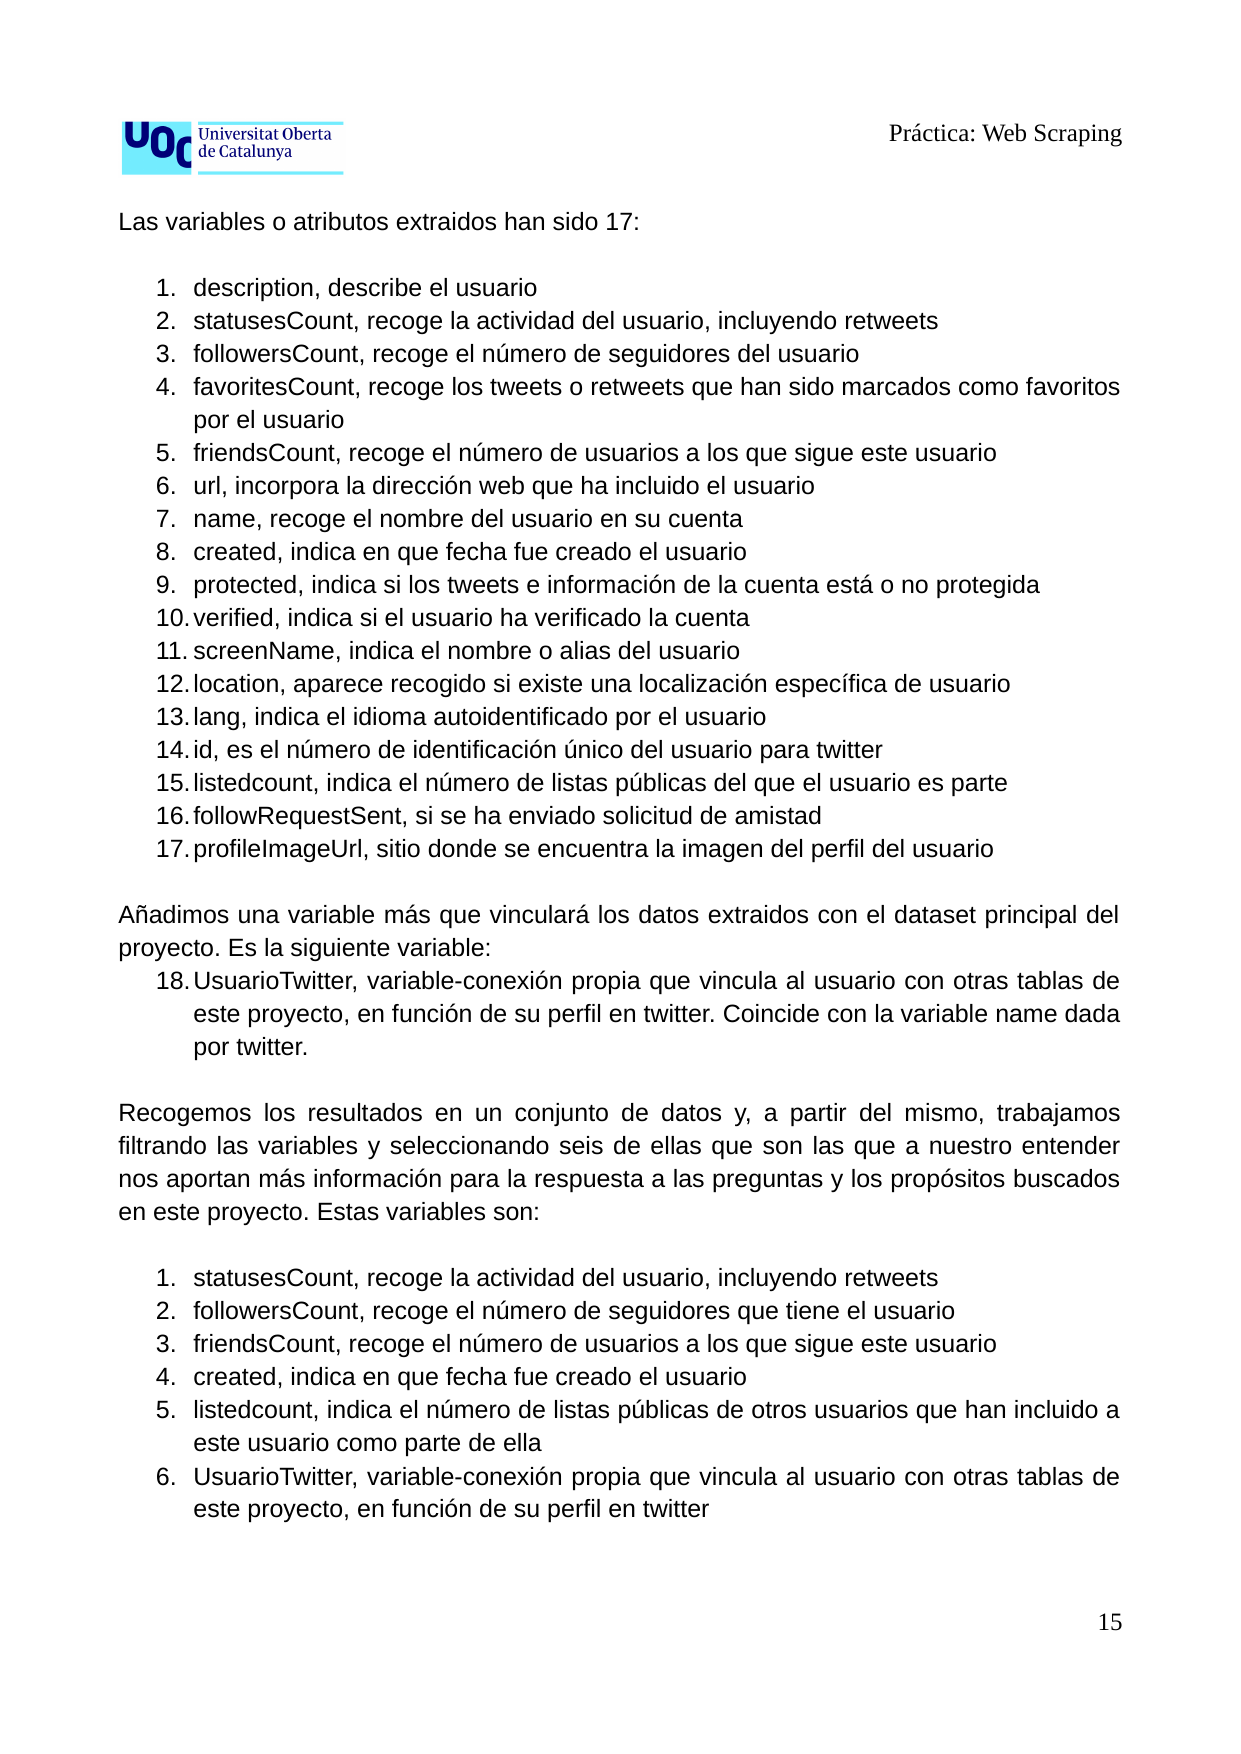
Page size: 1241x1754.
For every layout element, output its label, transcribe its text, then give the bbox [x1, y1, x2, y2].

list UsuarioTwitter, variable-conexión propia que vincula al usuario con otras tablas de este proyecto, en función de su perfil en twitter. Coincide con la variable name dada por twitter. [156, 966, 1122, 1061]
list verified, indica si el usuario ha verificado la cuenta [156, 603, 1122, 632]
list friendsCount, recoge el número de usuarios a los que sigue este usuario [156, 1329, 1122, 1358]
list created, indica en que fecha fue creado el usuario [156, 537, 1122, 566]
list lang, indica el idioma autoidentificado por el usuario [156, 702, 1122, 731]
list friendsCount, recoge el número de usuarios a los que sigue este usuario [156, 438, 1122, 467]
list listedcount, indica el número de listas públicas de otros usuarios que han incluido a este usuario como parte de ella [156, 1395, 1122, 1457]
list UsuarioTwitter, variable-conexión propia que vincula al usuario con otras tablas de este proyecto, en función de su perfil en twitter [156, 1461, 1122, 1523]
list id, es el número de identificación único del usuario para twitter [156, 735, 1122, 764]
list protected, indica si los tweets e información de la cuenta está o no protegida [156, 570, 1122, 599]
list followersCount, recoge el número de seguidores del usuario [156, 339, 1122, 367]
list statusesCount, recoge la actividad del usuario, incluyendo retweets [156, 306, 1122, 334]
text Recogemos los resultados en un conjunto de datos y, a partir del mismo, trabajamos filtrando las variables y seleccionando seis de ellas que son las que a nuestro entender nos aportan más información para la respuesta a las preguntas y los propósitos buscados en este proyecto. Estas variables son: [118, 1098, 1122, 1226]
list profileImageUrl, sitio donde se encuentra la imagen del perfil del usuario [156, 834, 1122, 863]
list created, indica en que fecha fue creado el usuario [156, 1362, 1122, 1391]
list description, describe el usuario [156, 273, 1122, 301]
list listedcount, indica el número de listas públicas del que el usuario es parte [156, 768, 1122, 797]
list followersCount, recoge el número de seguidores que tiene el usuario [156, 1296, 1122, 1325]
list name, recoge el nombre del usuario en su cuenta [156, 504, 1122, 533]
list followRequestSent, si se ha enviado solicitud de amistad [156, 801, 1122, 830]
list url, incorpora la dirección web que ha incluido el usuario [156, 471, 1122, 499]
text Añadimos una variable más que vinculará los datos extraidos con el dataset principal del proyecto. Es la siguiente variable: [118, 900, 1122, 962]
list screenName, indica el nombre o alias del usuario [156, 636, 1122, 665]
list favoritesCount, recoge los tweets o retweets que han sido marcados como favoritos por el usuario [156, 372, 1122, 433]
text Las variables o atributos extraidos han sido 17: [118, 207, 1122, 235]
picture [118, 118, 347, 178]
list location, aparece recogido si existe una localización específica de usuario [156, 669, 1122, 698]
list statusesCount, recoge la actividad del usuario, incluyendo retweets [156, 1263, 1122, 1292]
